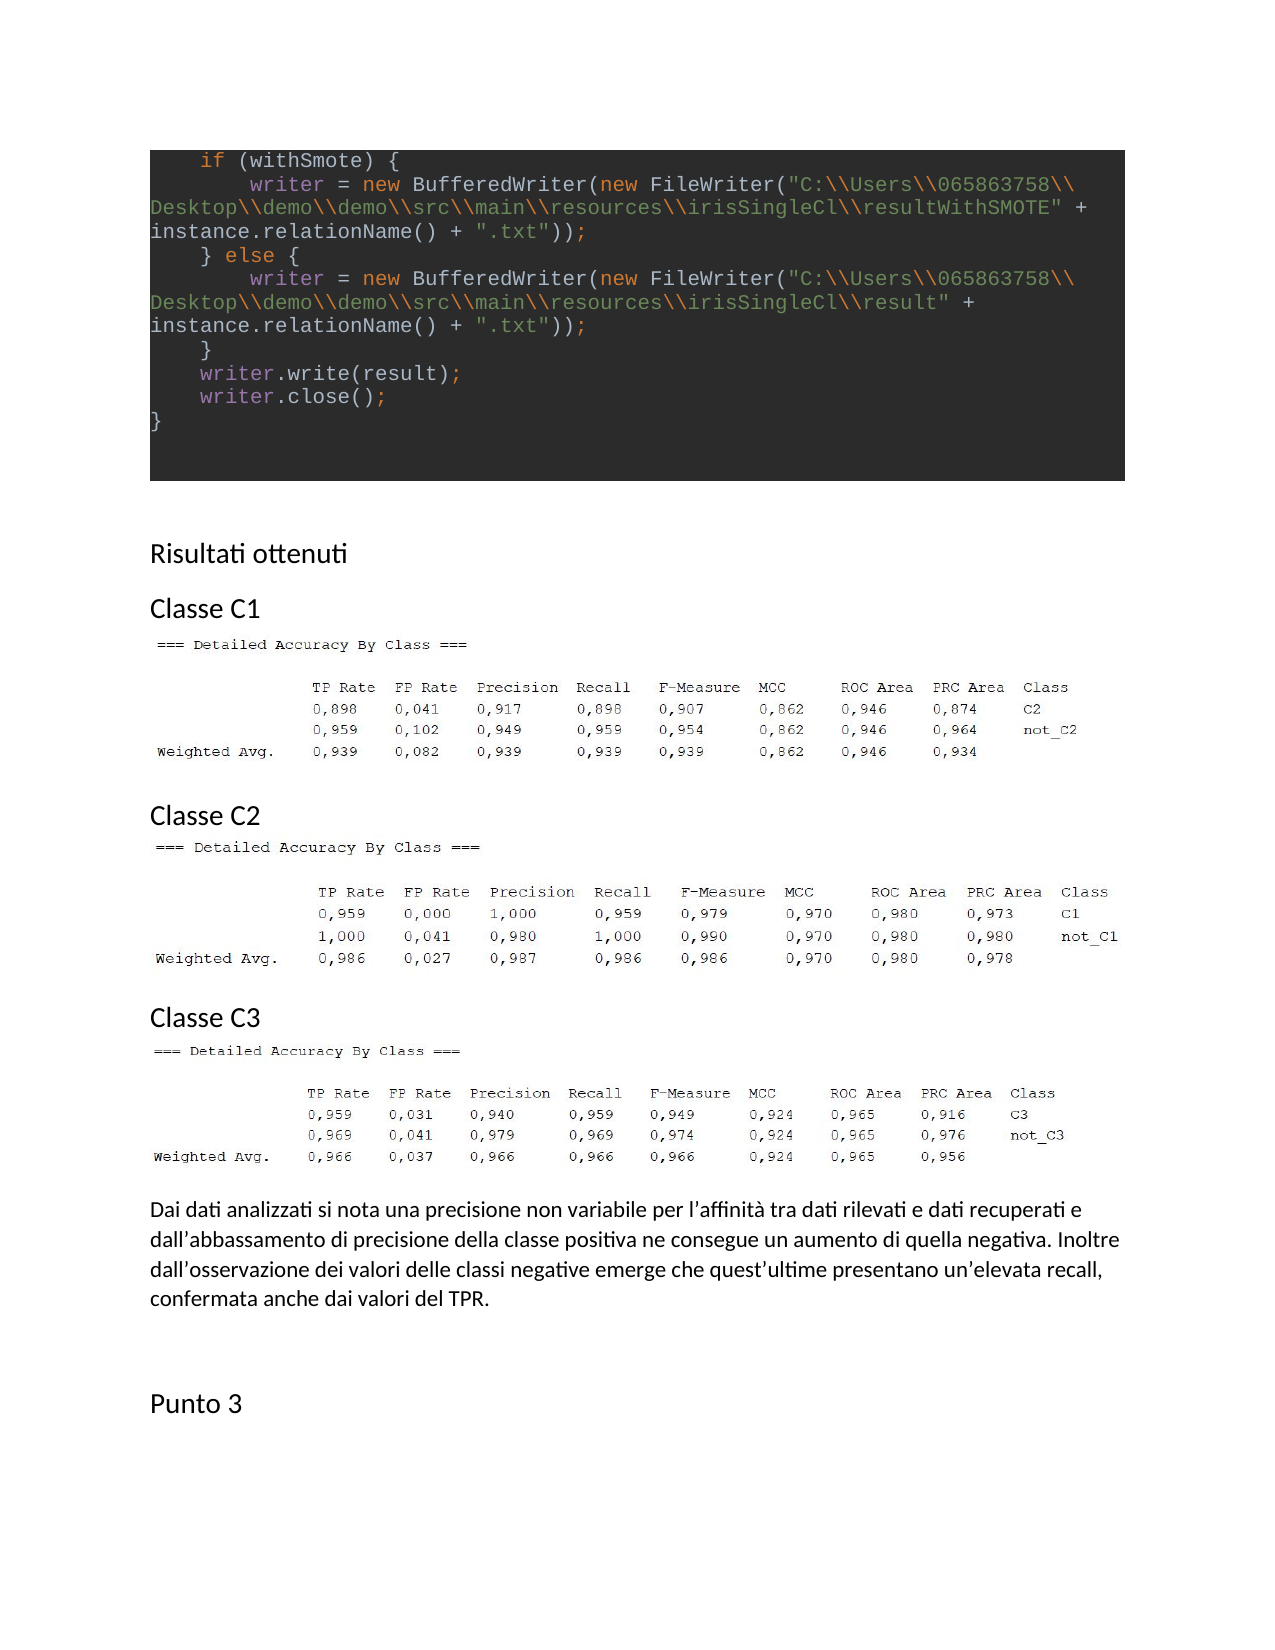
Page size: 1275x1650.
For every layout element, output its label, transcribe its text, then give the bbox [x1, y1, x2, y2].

text if (withSmote) { writer = new BufferedWriter(new FileWriter("C:\\Users\\065863758\\Desktop\\demo\\demo\\src\\main\\resources\\irisSingleCl\\resultWithSMOTE" + instance.relationName() + ".txt")); } else { writer = new BufferedWriter(new FileWriter("C:\\Users\\065863758\\Desktop\\demo\\demo\\src\\main\\resources\\irisSingleCl\\result" + instance.relationName() + ".txt")); } writer.write(result); writer.close(); } [150, 150, 1125, 434]
text Dai dati analizzati si nota una precisione non variabile per l’affinità tra dati rilevati e dati recuperati e dall’abbassamento di precisione della classe positiva ne consegue un aumento di quella negativa. Inoltre dall’osservazione dei valori delle classi negative emerge che quest’ultime presentano un’elevata recall, confermata anche dai valori del TPR. [150, 1195, 1125, 1312]
text Classe C1 [150, 590, 1125, 778]
text Punto 3 [150, 1385, 1125, 1421]
text Classe C2 [150, 797, 1125, 834]
text Classe C3 [150, 999, 1125, 1177]
text Risultati ottenuti [150, 535, 1125, 571]
